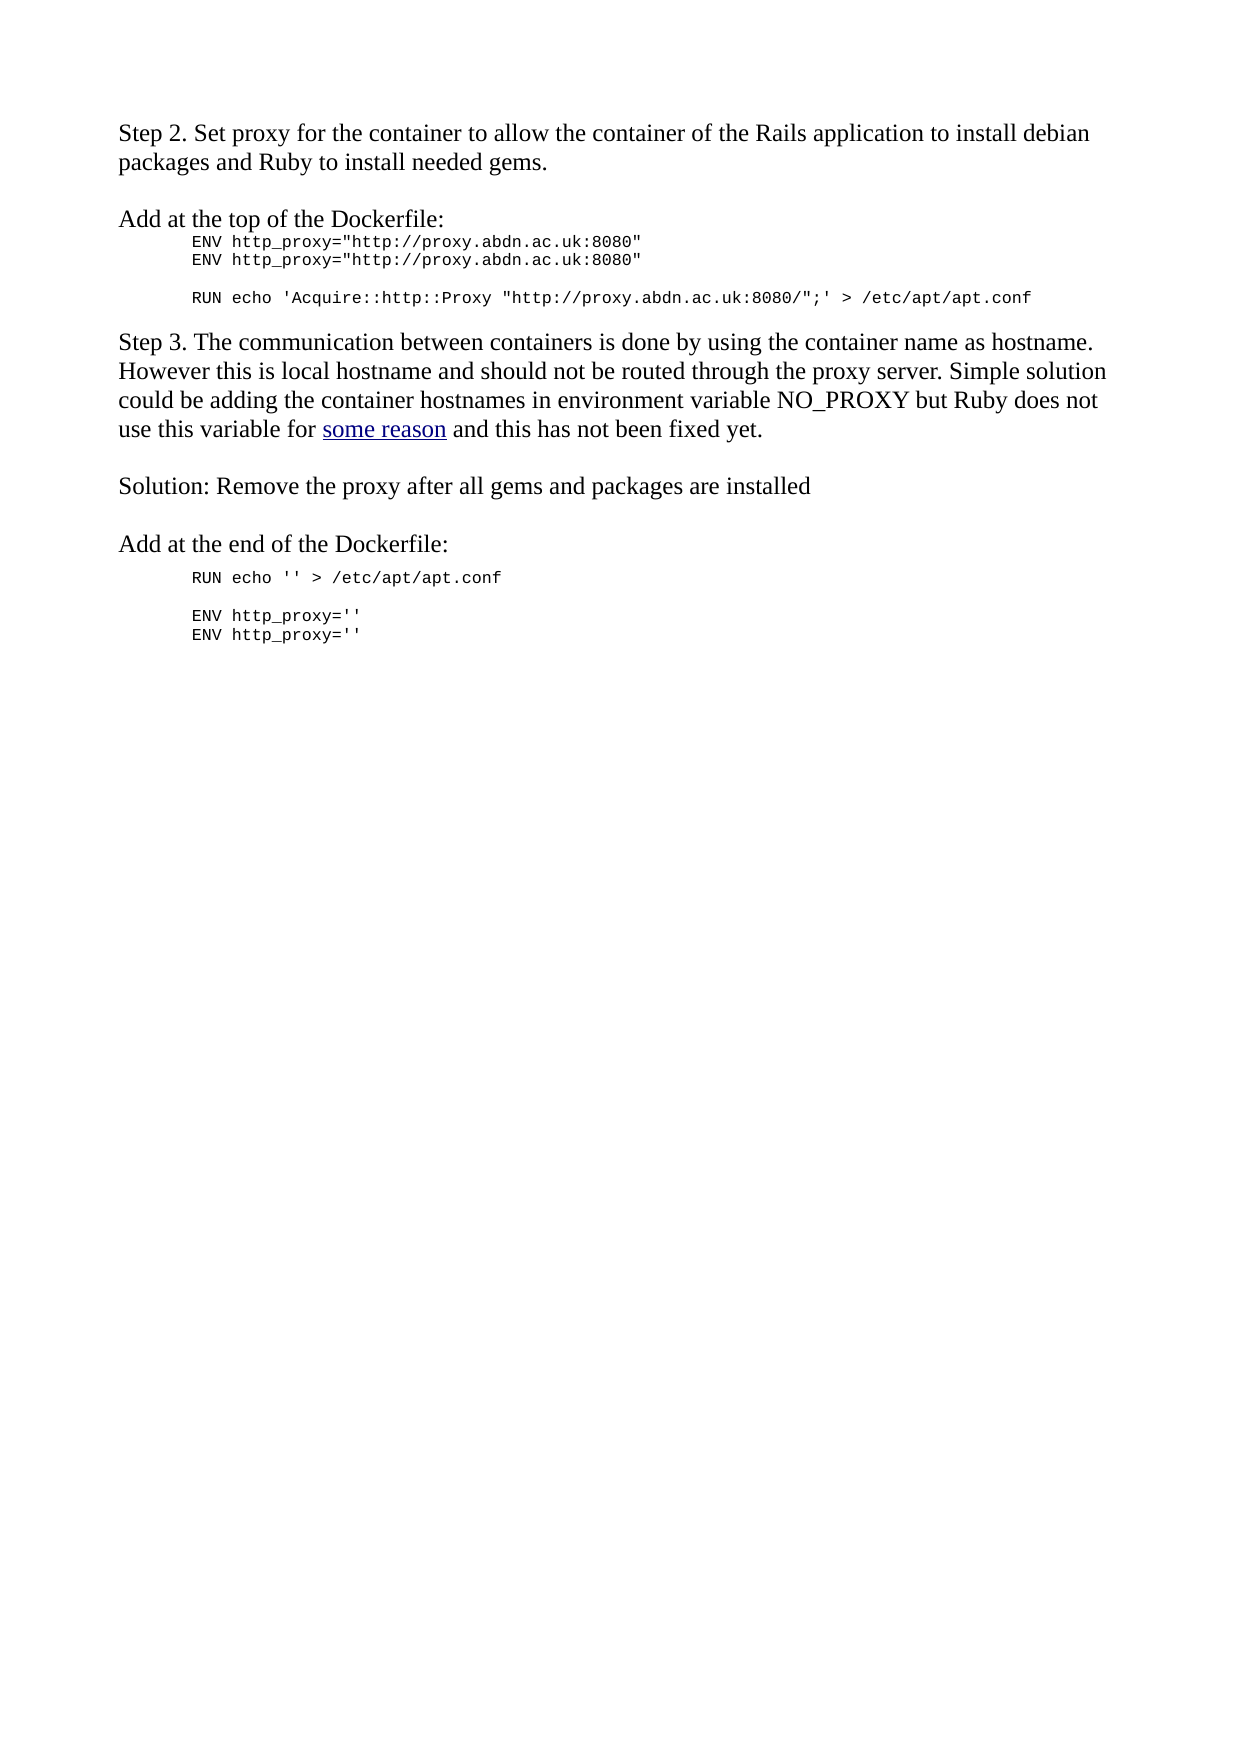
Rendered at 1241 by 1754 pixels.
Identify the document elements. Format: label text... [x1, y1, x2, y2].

text Step 3. The communication between containers is done by using the container name as hostname. However this is local hostname and should not be routed through the proxy server. Simple solution could be adding the container hostnames in environment variable NO_PROXY but Ruby does not use this variable for some reason and this has not been fixed yet. [118, 327, 1122, 442]
text ENV http_proxy='' [192, 608, 1122, 626]
text ENV http_proxy="http://proxy.abdn.ac.uk:8080" [192, 252, 1122, 271]
text ENV http_proxy='' [192, 626, 1122, 645]
text Add at the end of the Dockerfile: [118, 529, 1122, 557]
text ENV http_proxy="http://proxy.abdn.ac.uk:8080" [192, 233, 1122, 252]
text Step 2. Set proxy for the container to allow the container of the Rails application to install debian packages and Ruby to install needed gems. [118, 118, 1122, 176]
text Add at the top of the Dockerfile: [118, 204, 1122, 233]
text RUN echo 'Acquire::http::Proxy "http://proxy.abdn.ac.uk:8080/";' > /etc/apt/apt.conf [192, 290, 1122, 308]
text RUN echo '' > /etc/apt/apt.conf [192, 570, 1122, 589]
text Solution: Remove the proxy after all gems and packages are installed [118, 471, 1122, 500]
